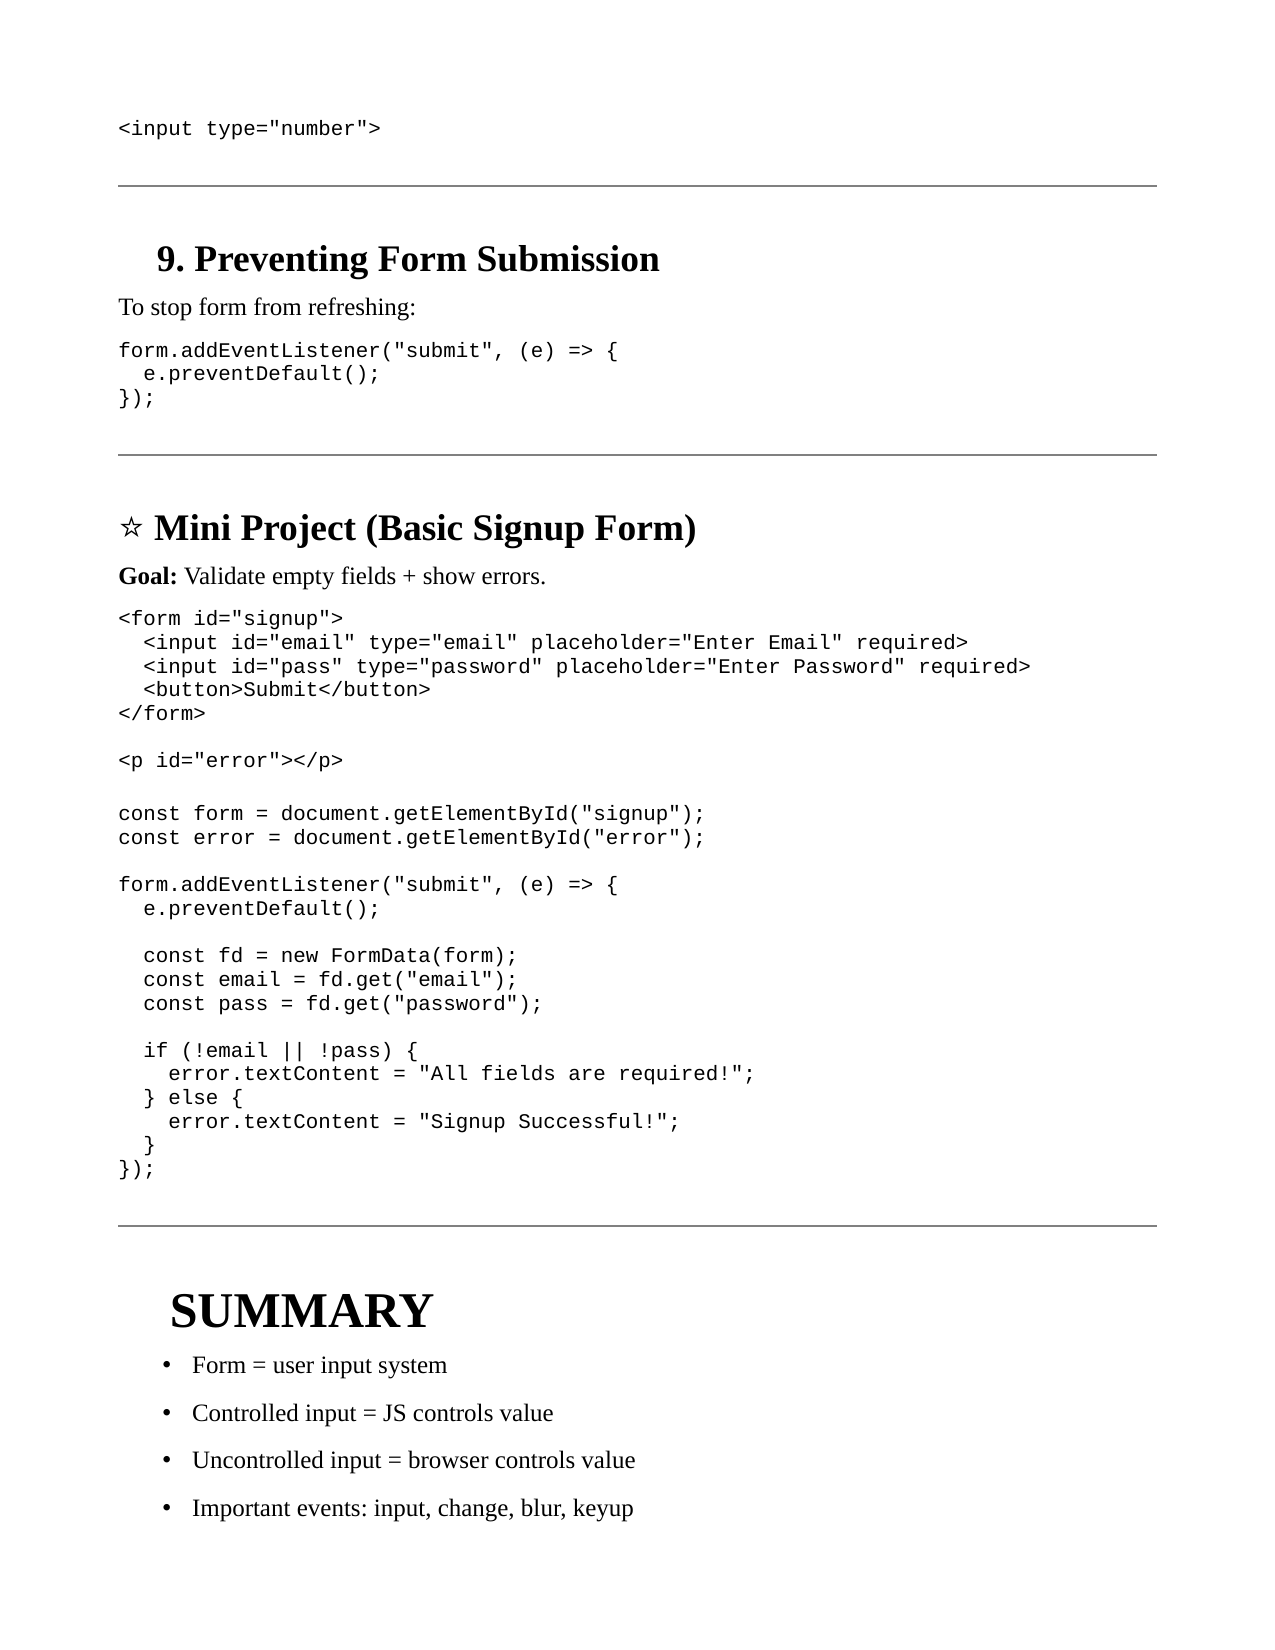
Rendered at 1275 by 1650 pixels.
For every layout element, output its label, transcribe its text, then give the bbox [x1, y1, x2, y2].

text const form = document.getElementById("signup"); [118, 803, 1157, 827]
text }); [118, 1158, 1157, 1182]
text form.addEventListener("submit", (e) => { [118, 339, 1157, 363]
text e.preventDefault(); [118, 898, 1157, 922]
text const error = document.getElementById("error"); [118, 827, 1157, 851]
text <input type="number"> [118, 118, 1157, 142]
text const fd = new FormData(form); [118, 945, 1157, 969]
text e.preventDefault(); [118, 363, 1157, 387]
text error.textContent = "Signup Successful!"; [118, 1111, 1157, 1134]
text </form> [118, 703, 1157, 727]
text <input id="pass" type="password" placeholder="Enter Password" required> [118, 656, 1157, 679]
text } else { [118, 1087, 1157, 1111]
text form.addEventListener("submit", (e) => { [118, 874, 1157, 898]
text const email = fd.get("email"); [118, 969, 1157, 992]
text }); [118, 387, 1157, 411]
subtitle ✅ 9. Preventing Form Submission [118, 236, 1157, 279]
text <form id="signup"> [118, 608, 1157, 632]
text <input id="email" type="email" placeholder="Enter Email" required> [118, 632, 1157, 656]
list Uncontrolled input = browser controls value [162, 1446, 1157, 1474]
text <button>Submit</button> [118, 679, 1157, 703]
text if (!email || !pass) { [118, 1040, 1157, 1063]
subtitle ⭐ Mini Project (Basic Signup Form) [118, 505, 1157, 548]
text error.textContent = "All fields are required!"; [118, 1063, 1157, 1087]
list Controlled input = JS controls value [162, 1398, 1157, 1427]
list Important events: input, change, blur, keyup [162, 1493, 1157, 1522]
text <p id="error"></p> [118, 750, 1157, 774]
text To stop form from refreshing: [118, 292, 1157, 321]
text const pass = fd.get("password"); [118, 992, 1157, 1016]
subtitle 🎉 SUMMARY [118, 1280, 1157, 1338]
text } [118, 1134, 1157, 1158]
text Goal: Validate empty fields + show errors. [118, 561, 1157, 589]
list Form = user input system [162, 1350, 1157, 1379]
